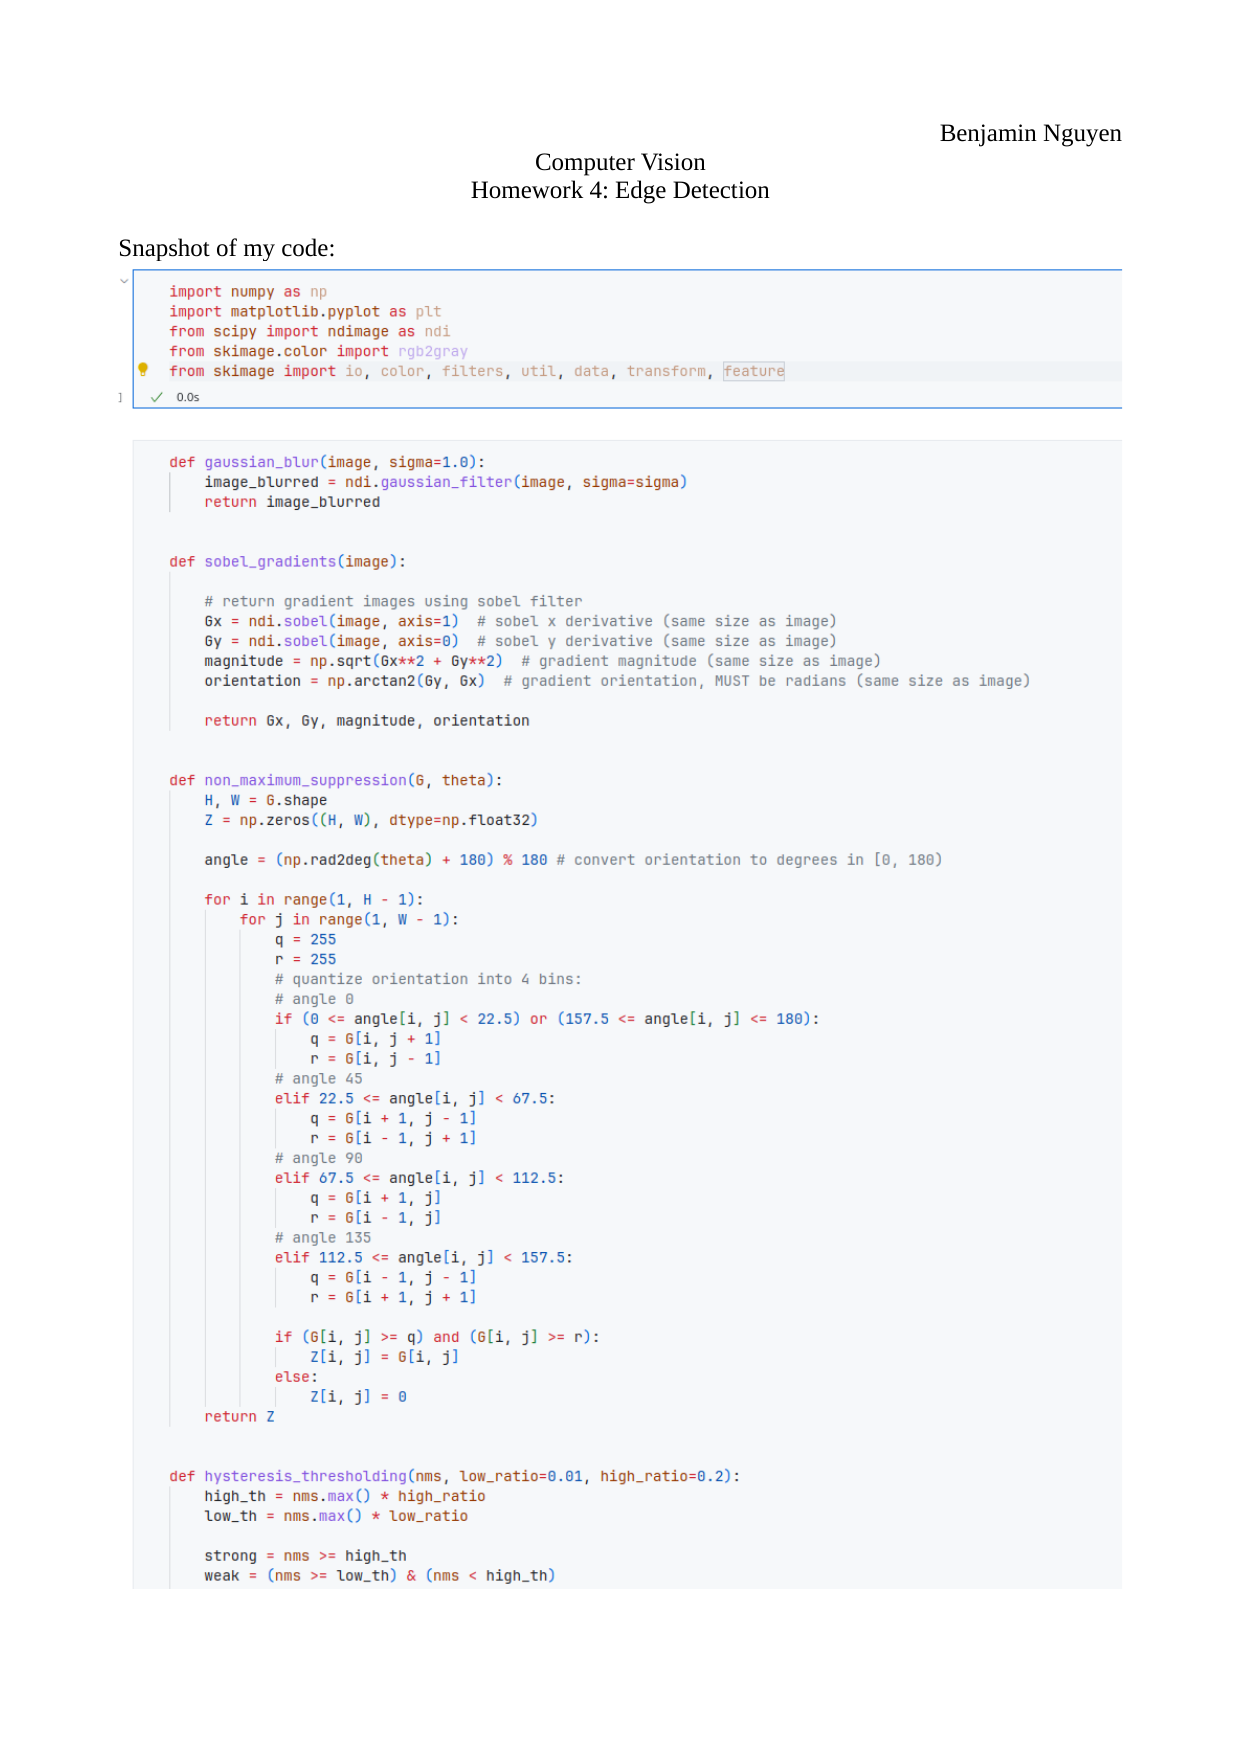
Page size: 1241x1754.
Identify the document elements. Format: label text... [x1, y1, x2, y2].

text Snapshot of my code: [118, 233, 1122, 261]
text Benjamin Nguyen [118, 118, 1122, 147]
text Homework 4: Edge Detection [118, 176, 1122, 204]
picture [118, 261, 1123, 1589]
text Computer Vision [118, 147, 1122, 176]
